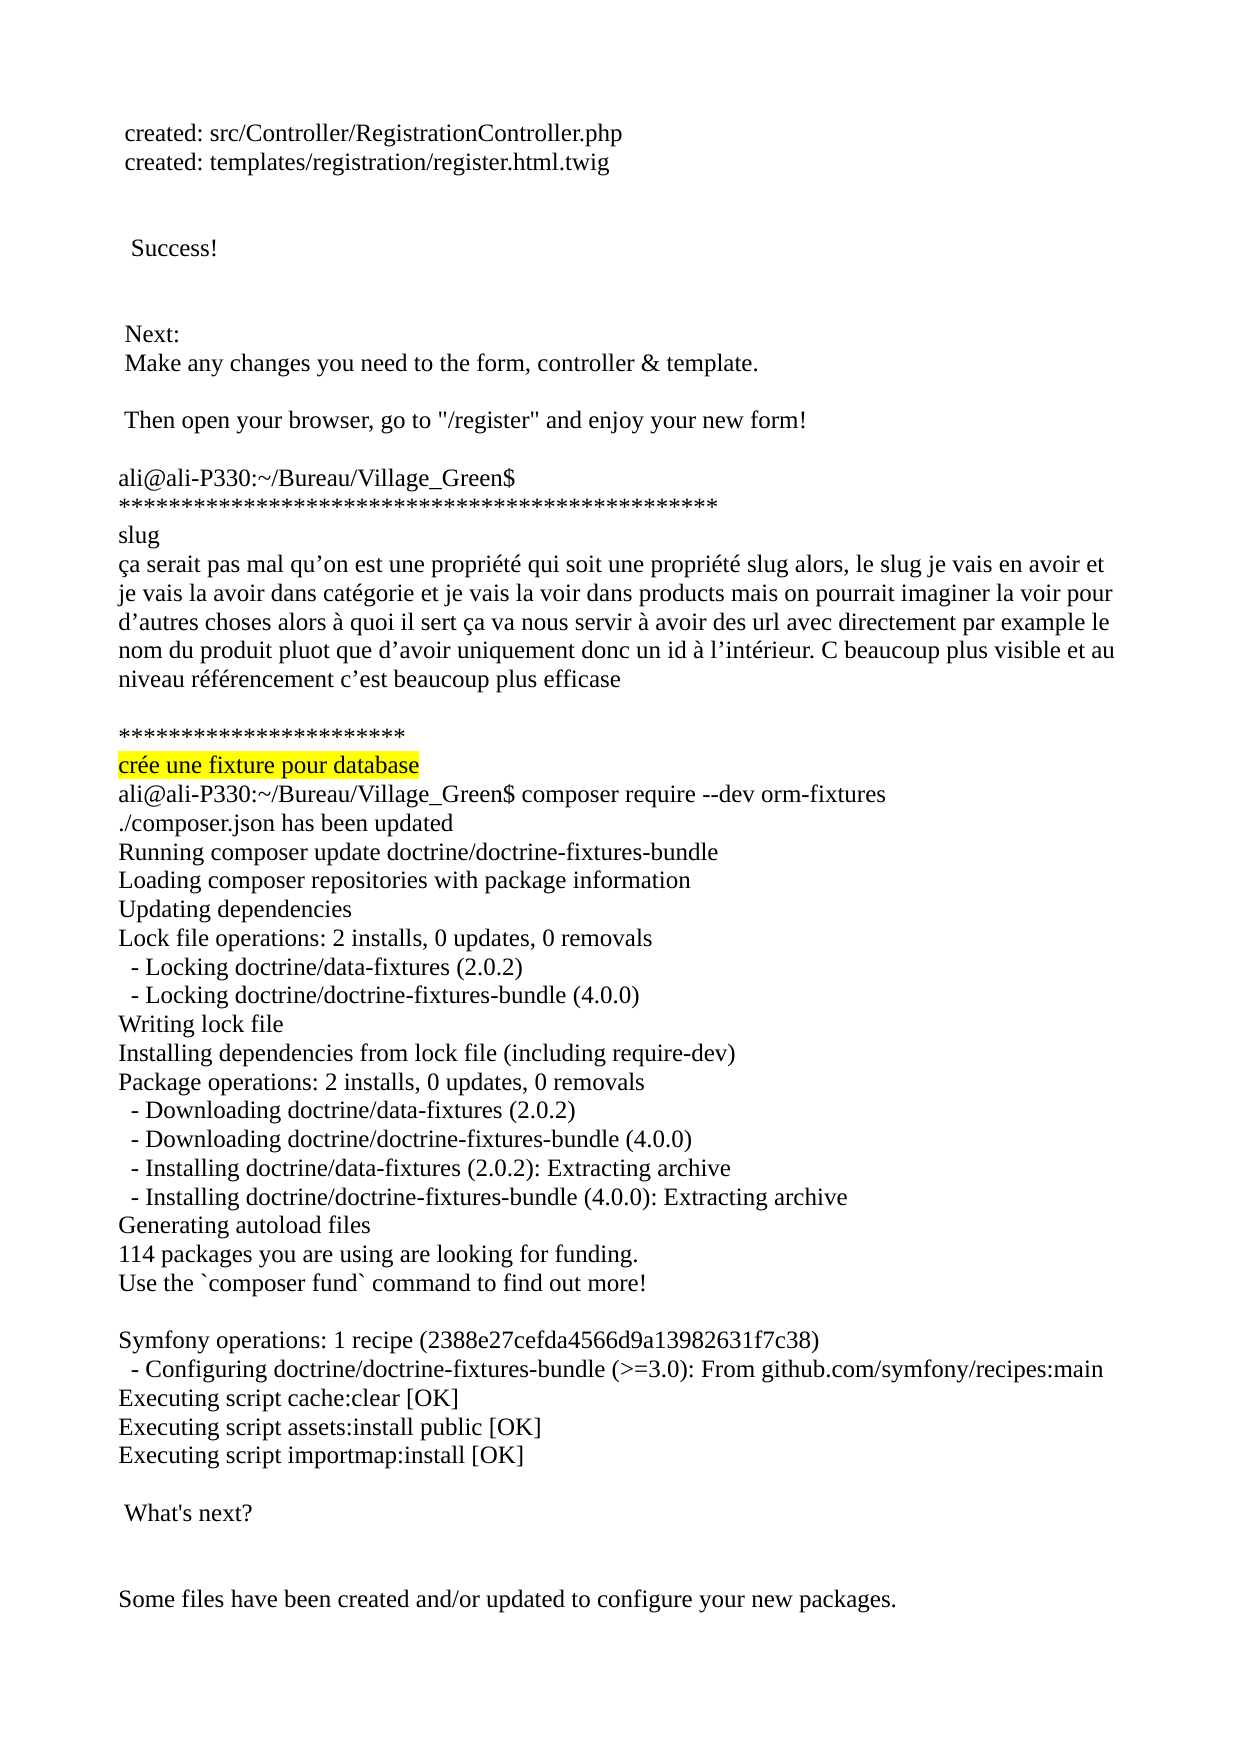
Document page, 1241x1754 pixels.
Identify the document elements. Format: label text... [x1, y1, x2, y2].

text - Locking doctrine/doctrine-fixtures-bundle (4.0.0) [118, 981, 1122, 1009]
text slug [118, 521, 1122, 549]
text *********************** [118, 722, 1122, 751]
text - Downloading doctrine/data-fixtures (2.0.2) [118, 1096, 1122, 1124]
text - Installing doctrine/data-fixtures (2.0.2): Extracting archive [118, 1153, 1122, 1182]
text Symfony operations: 1 recipe (2388e27cefda4566d9a13982631f7c38) [118, 1326, 1122, 1354]
text Executing script assets:install public [OK] [118, 1412, 1122, 1441]
text Installing dependencies from lock file (including require-dev) [118, 1038, 1122, 1067]
text Updating dependencies [118, 894, 1122, 923]
text Use the `composer fund` command to find out more! [118, 1268, 1122, 1297]
text 114 packages you are using are looking for funding. [118, 1239, 1122, 1268]
text Make any changes you need to the form, controller & template. [118, 348, 1122, 377]
text Generating autoload files [118, 1211, 1122, 1239]
text Running composer update doctrine/doctrine-fixtures-bundle [118, 837, 1122, 866]
text - Installing doctrine/doctrine-fixtures-bundle (4.0.0): Extracting archive [118, 1182, 1122, 1211]
text Executing script cache:clear [OK] [118, 1383, 1122, 1412]
text - Configuring doctrine/doctrine-fixtures-bundle (>=3.0): From github.com/symfony/recipes:main [118, 1354, 1122, 1383]
text crée une fixture pour database [118, 751, 1122, 779]
text What's next? [118, 1498, 1122, 1527]
text ************************************************ [118, 492, 1122, 521]
text Writing lock file [118, 1009, 1122, 1038]
text Success! [118, 233, 1122, 262]
text ali@ali-P330:~/Bureau/Village_Green$ [118, 463, 1122, 492]
text ça serait pas mal qu’on est une propriété qui soit une propriété slug alors, le slug je vais en avoir et je vais la avoir dans catégorie et je vais la voir dans products mais on pourrait imaginer la voir pour d’autres choses alors à quoi il sert ça va nous servir à avoir des url avec directement par example le nom du produit pluot que d’avoir uniquement donc un id à l’intérieur. C beaucoup plus visible et au niveau référencement c’est beaucoup plus efficase [118, 549, 1122, 693]
text created: templates/registration/register.html.twig [118, 147, 1122, 176]
text ./composer.json has been updated [118, 808, 1122, 837]
text Then open your browser, go to "/register" and enjoy your new form! [118, 406, 1122, 434]
text ali@ali-P330:~/Bureau/Village_Green$ composer require --dev orm-fixtures [118, 779, 1122, 808]
text Lock file operations: 2 installs, 0 updates, 0 removals [118, 923, 1122, 952]
text - Downloading doctrine/doctrine-fixtures-bundle (4.0.0) [118, 1124, 1122, 1153]
text Loading composer repositories with package information [118, 866, 1122, 894]
text created: src/Controller/RegistrationController.php [118, 118, 1122, 147]
text Executing script importmap:install [OK] [118, 1441, 1122, 1469]
text Some files have been created and/or updated to configure your new packages. [118, 1584, 1122, 1613]
text - Locking doctrine/data-fixtures (2.0.2) [118, 952, 1122, 981]
text Package operations: 2 installs, 0 updates, 0 removals [118, 1067, 1122, 1096]
text Next: [118, 319, 1122, 348]
